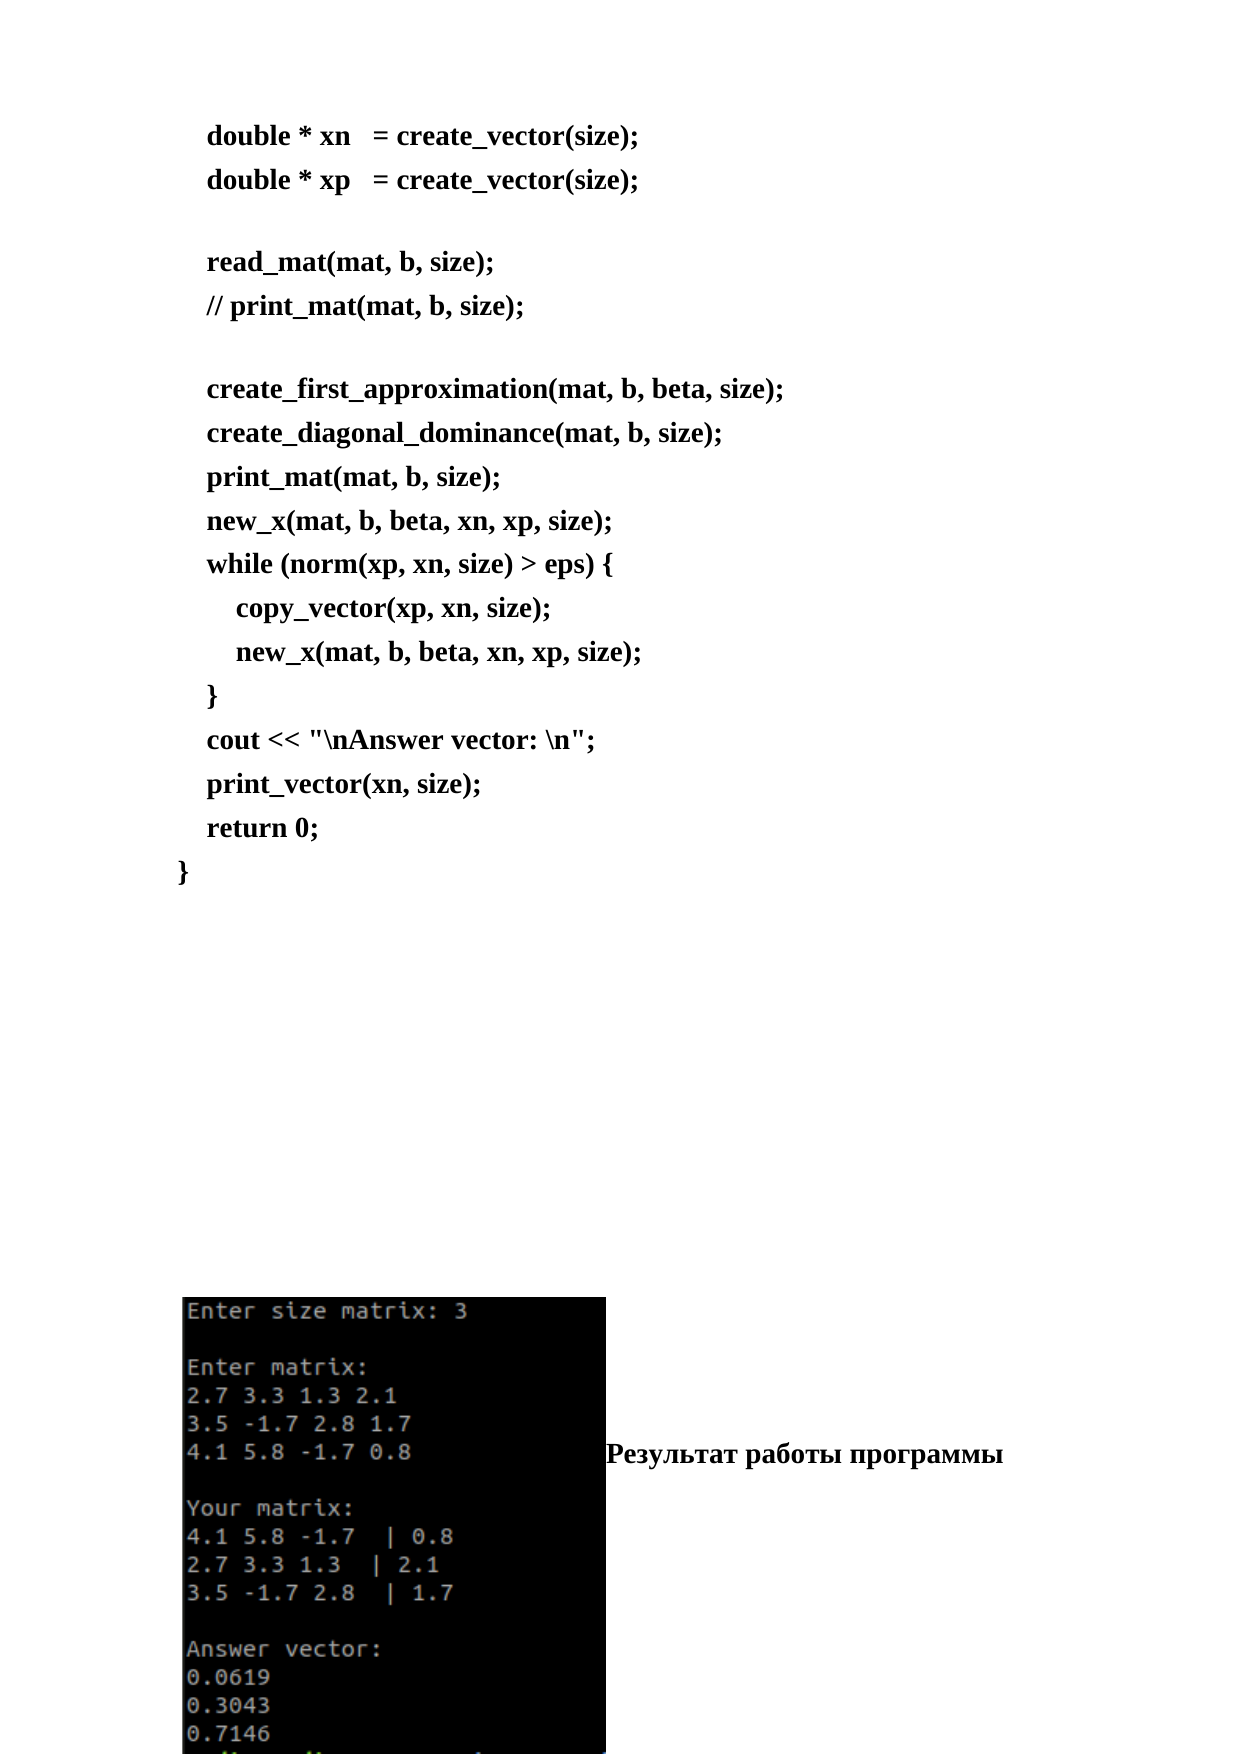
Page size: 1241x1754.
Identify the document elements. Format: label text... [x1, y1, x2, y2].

text return 0; [177, 810, 1152, 844]
text } [177, 854, 1152, 888]
text print_mat(mat, b, size); [177, 459, 1152, 492]
text copy_vector(xp, xn, size); [177, 591, 1152, 624]
text double * xp = create_vector(size); [177, 162, 1152, 196]
text new_x(mat, b, beta, xn, xp, size); [177, 634, 1152, 668]
text while (norm(xp, xn, size) > eps) { [177, 547, 1152, 580]
text // print_mat(mat, b, size); [177, 288, 1152, 322]
text read_mat(mat, b, size); [177, 244, 1152, 278]
text double * xn = create_vector(size); [177, 118, 1152, 152]
text } [177, 678, 1152, 712]
text print_vector(xn, size); [177, 766, 1152, 800]
text create_first_approximation(mat, b, beta, size); [177, 371, 1152, 404]
text cout << "\nAnswer vector: \n"; [177, 722, 1152, 756]
text create_diagonal_dominance(mat, b, size); [177, 415, 1152, 448]
text new_x(mat, b, beta, xn, xp, size); [177, 503, 1152, 536]
text Результат работы программы [606, 1436, 1152, 1470]
picture [182, 1297, 606, 1754]
